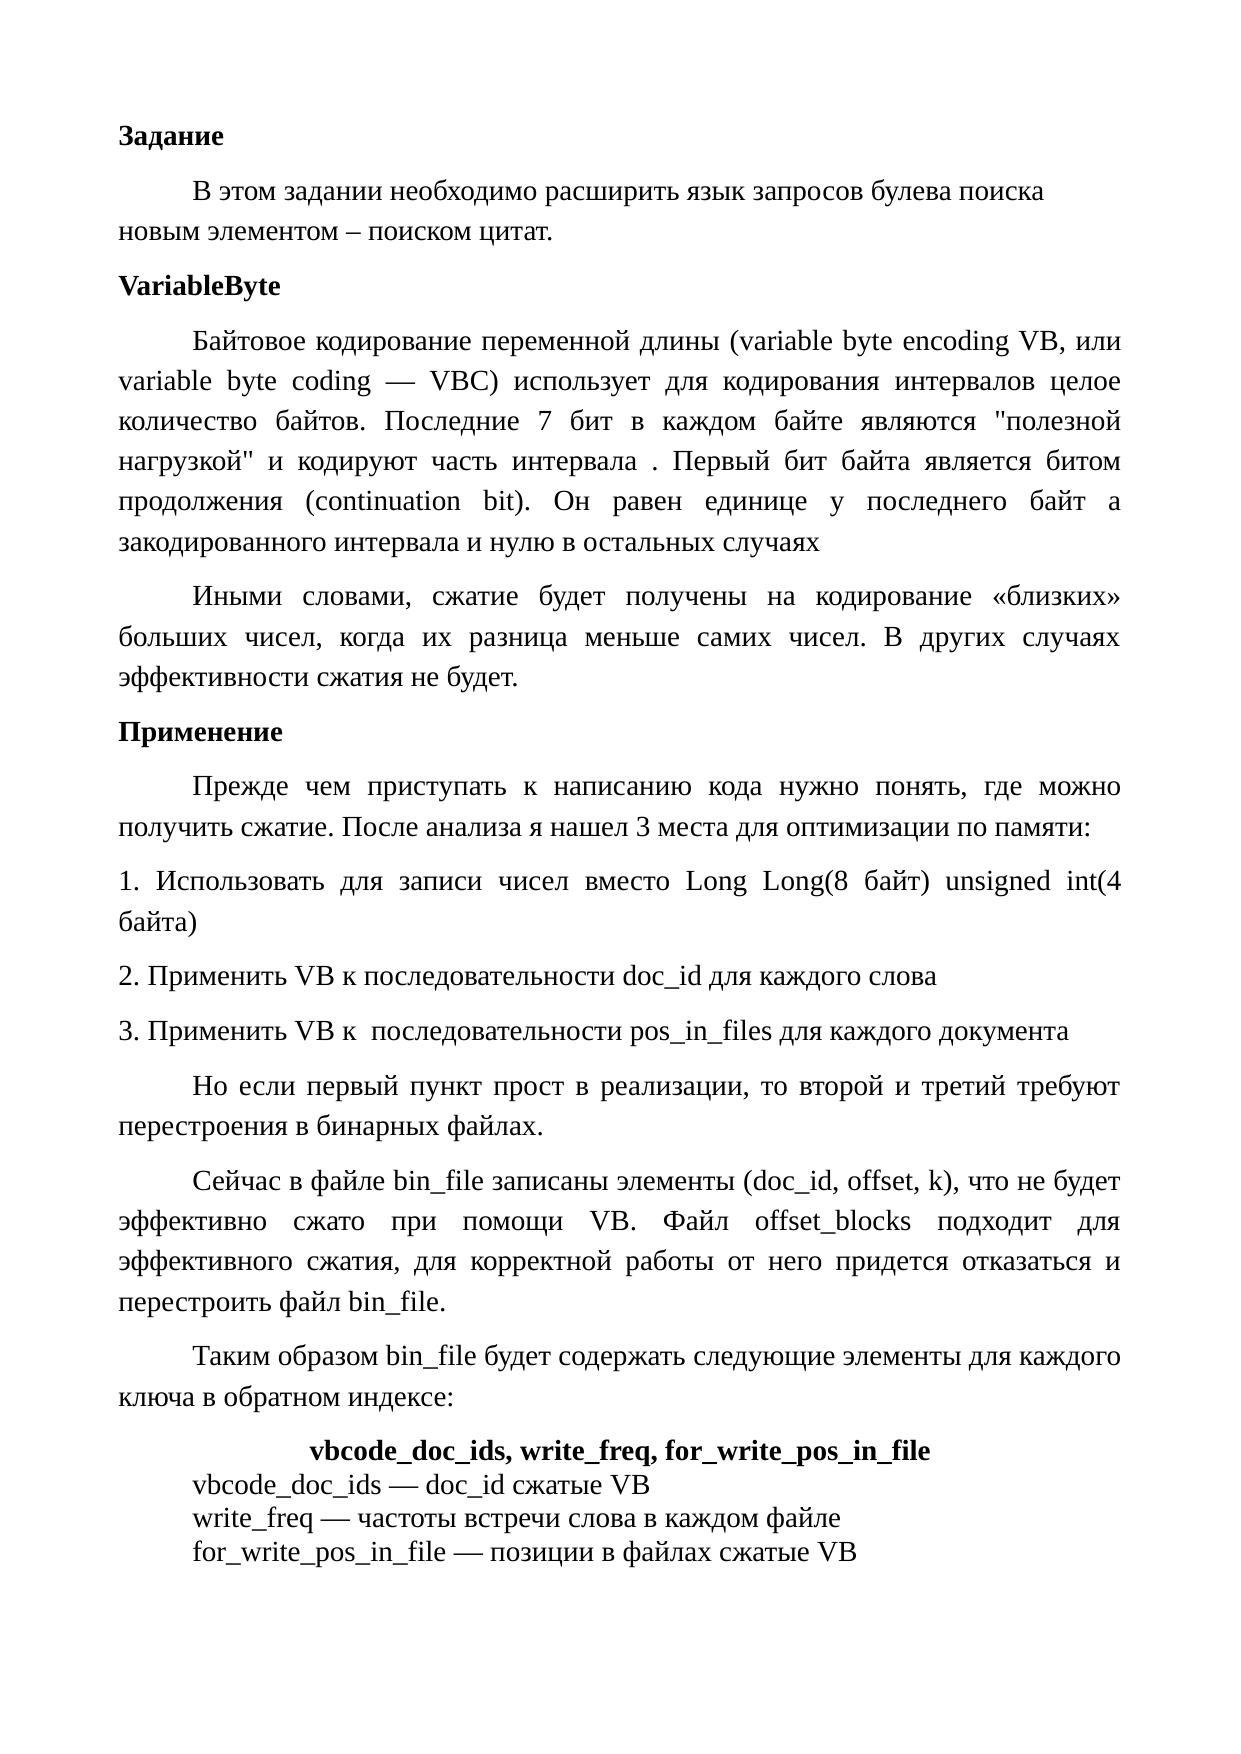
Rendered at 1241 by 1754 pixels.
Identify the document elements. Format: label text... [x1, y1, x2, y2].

text VariableByte [118, 268, 1122, 301]
text for_write_pos_in_file — позиции в файлах сжатые VB [118, 1534, 1122, 1568]
text 2. Применить VB к последовательности doc_id для каждого слова [118, 958, 1122, 992]
text vbcode_doc_ids, write_freq, for_write_pos_in_file [118, 1433, 1122, 1467]
text 1. Использовать для записи чисел вместо Long Long(8 байт) unsigned int(4 байта) [118, 863, 1122, 937]
text Таким образом bin_file будет содержать следующие элементы для каждого ключа в обратном индексе: [118, 1338, 1122, 1412]
text Прежде чем приступать к написанию кода нужно понять, где можно получить сжатие. После анализа я нашел 3 места для оптимизации по памяти: [118, 768, 1122, 842]
text Сейчас в файле bin_file записаны элементы (doc_id, offset, k), что не будет эффективно сжато при помощи VB. Файл offset_blocks подходит для эффективного сжатия, для корректной работы от него придется отказаться и перестроить файл bin_file. [118, 1163, 1122, 1317]
text Задание [118, 118, 1122, 152]
text write_freq — частоты встречи слова в каждом файле [118, 1501, 1122, 1534]
text Но если первый пункт прост в реализации, то второй и третий требуют перестроения в бинарных файлах. [118, 1068, 1122, 1142]
text 3. Применить VB к последовательности pos_in_files для каждого документа [118, 1013, 1122, 1047]
text Иными словами, сжатие будет получены на кодирование «близких» больших чисел, когда их разница меньше самих чисел. В других случаях эффективности сжатия не будет. [118, 578, 1122, 692]
text В этом задании необходимо расширить язык запросов булева поиска новым элементом – поиском цитат. [118, 173, 1122, 247]
text Байтовое кодирование переменной длины (variable byte encoding VB, или variable byte coding — VBC) использует для кодирования интервалов целое количество байтов. Последние 7 бит в каждом байте являются "полезной нагрузкой" и кодируют часть интервала . Первый бит байта является битом продолжения (continuation bit). Он равен единице у последнего байт а закодированного интервала и нулю в остальных случаях [118, 323, 1122, 557]
text vbcode_doc_ids — doc_id сжатые VB [118, 1467, 1122, 1501]
text Применение [118, 714, 1122, 747]
